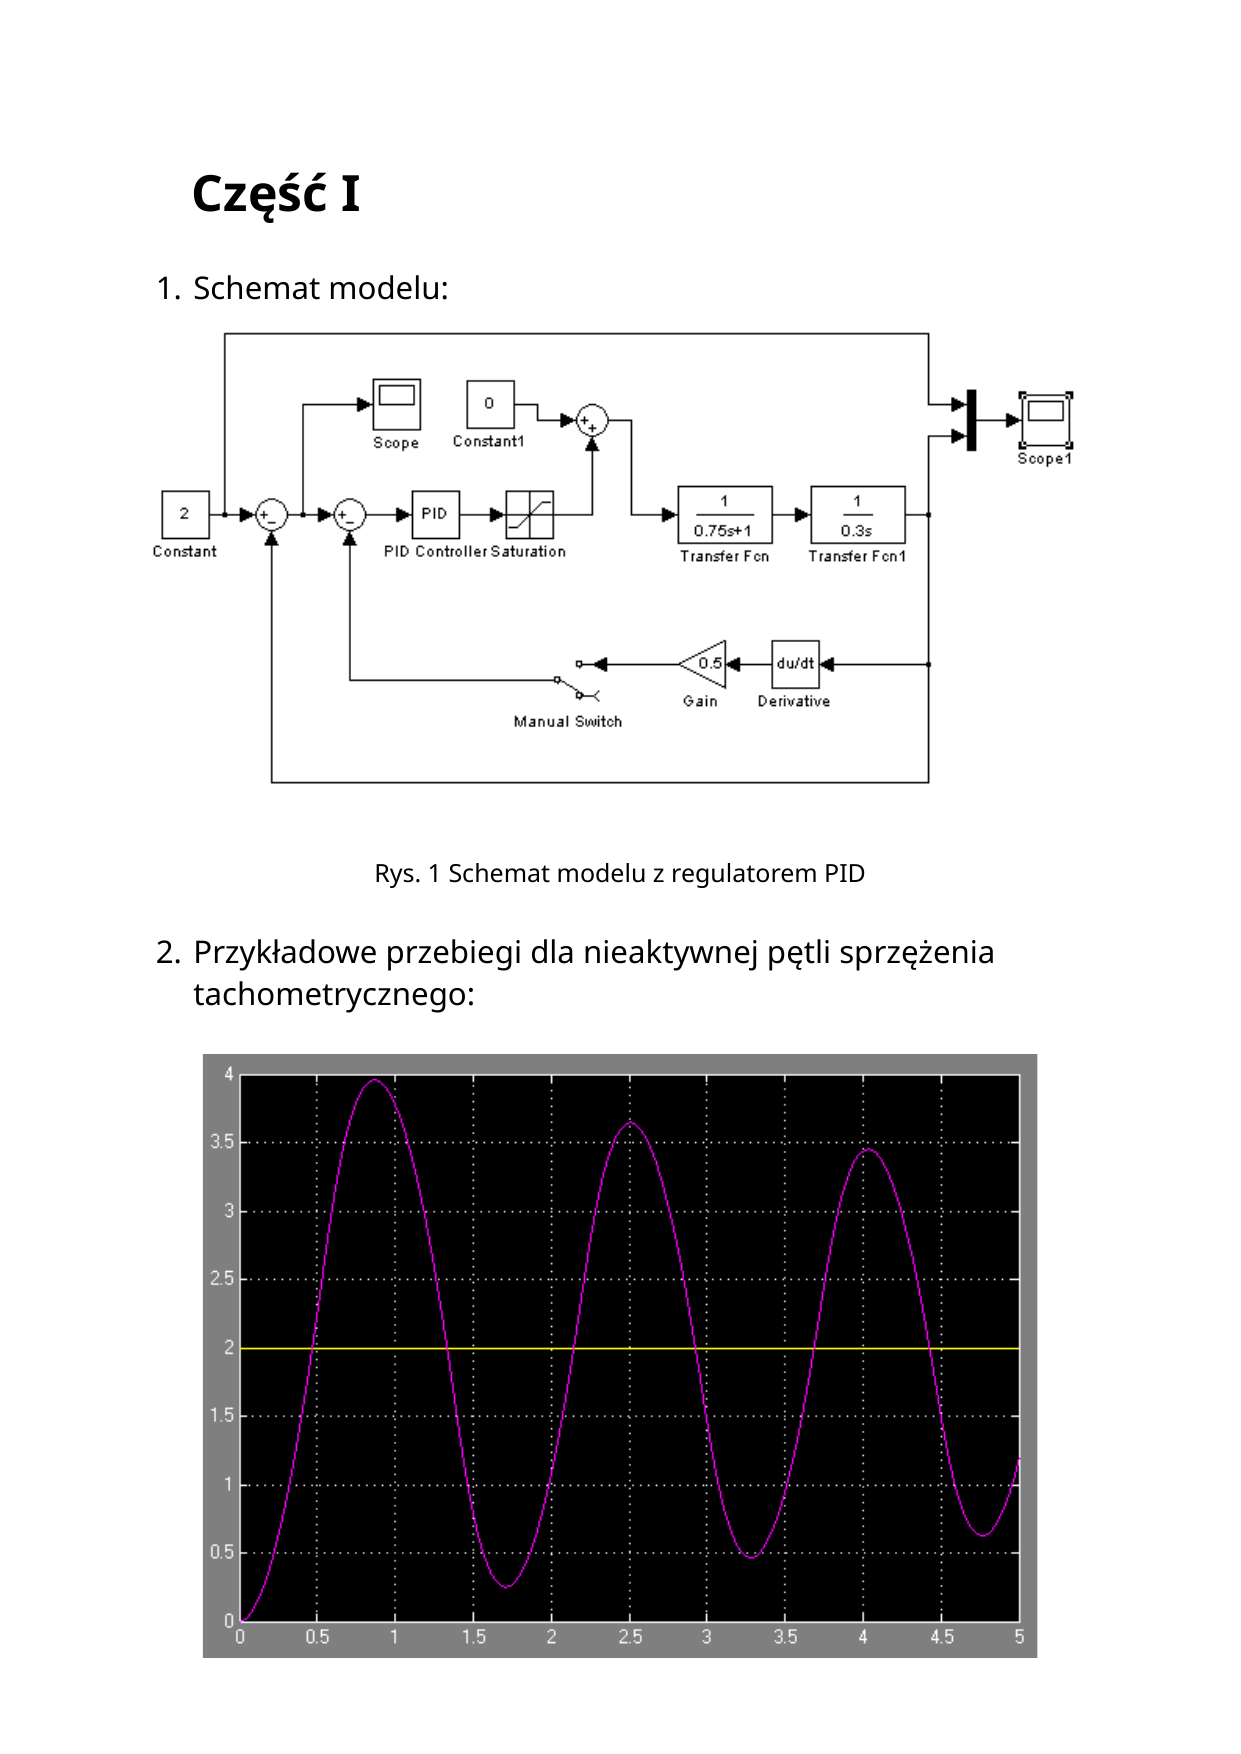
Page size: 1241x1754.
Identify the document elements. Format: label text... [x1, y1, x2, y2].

text Rys. 1 Schemat modelu z regulatorem PID [118, 856, 1122, 890]
list Schemat modelu: [156, 266, 1122, 308]
list Przykładowe przebiegi dla nieaktywnej pętli sprzężenia tachometrycznego: [156, 929, 1122, 1015]
text Część I [118, 158, 1122, 226]
